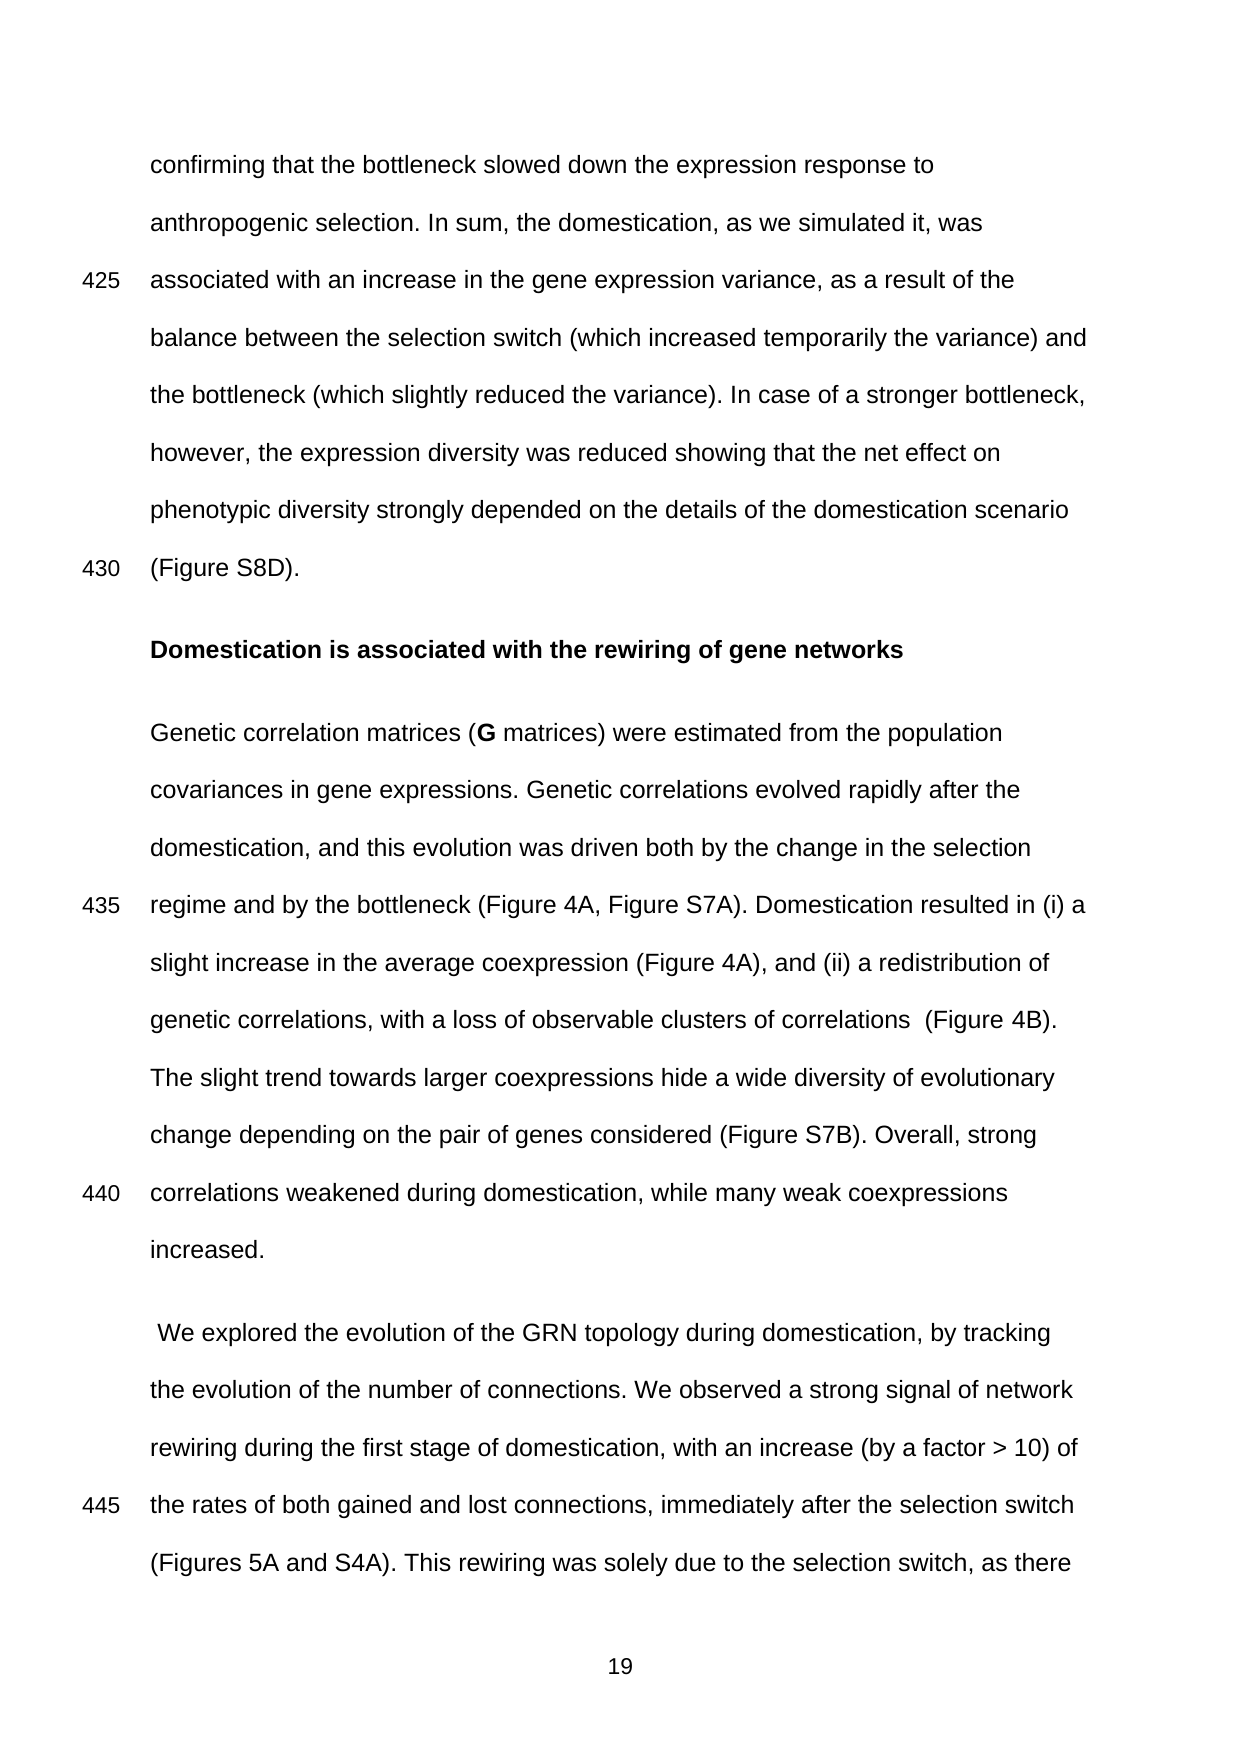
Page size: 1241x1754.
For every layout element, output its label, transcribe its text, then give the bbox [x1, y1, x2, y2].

text Genetic correlation matrices (G matrices) were estimated from the population covariances in gene expressions. Genetic correlations evolved rapidly after the domestication, and this evolution was driven both by the change in the selection regime and by the bottleneck (Figure 4A, Figure S7A). Domestication resulted in (i) a slight increase in the average coexpression (Figure 4A), and (ii) a redistribution of genetic correlations, with a loss of observable clusters of correlations (Figure 4B). The slight trend towards larger coexpressions hide a wide diversity of evolutionary change depending on the pair of genes considered (Figure S7B). Overall, strong correlations weakened during domestication, while many weak coexpressions increased. [150, 717, 1090, 1264]
text confirming that the bottleneck slowed down the expression response to anthropogenic selection. In sum, the domestication, as we simulated it, was associated with an increase in the gene expression variance, as a result of the balance between the selection switch (which increased temporarily the variance) and the bottleneck (which slightly reduced the variance). In case of a stronger bottleneck, however, the expression diversity was reduced showing that the net effect on phenotypic diversity strongly depended on the details of the domestication scenario (Figure S8D). [150, 150, 1090, 581]
subtitle Domestication is associated with the rewiring of gene networks [150, 635, 1090, 664]
text We explored the evolution of the GRN topology during domestication, by tracking the evolution of the number of connections. We observed a strong signal of network rewiring during the first stage of domestication, with an increase (by a factor > 10) of the rates of both gained and lost connections, immediately after the selection switch (Figures 5A and S4A). This rewiring was solely due to the selection switch, as there [150, 1317, 1090, 1576]
